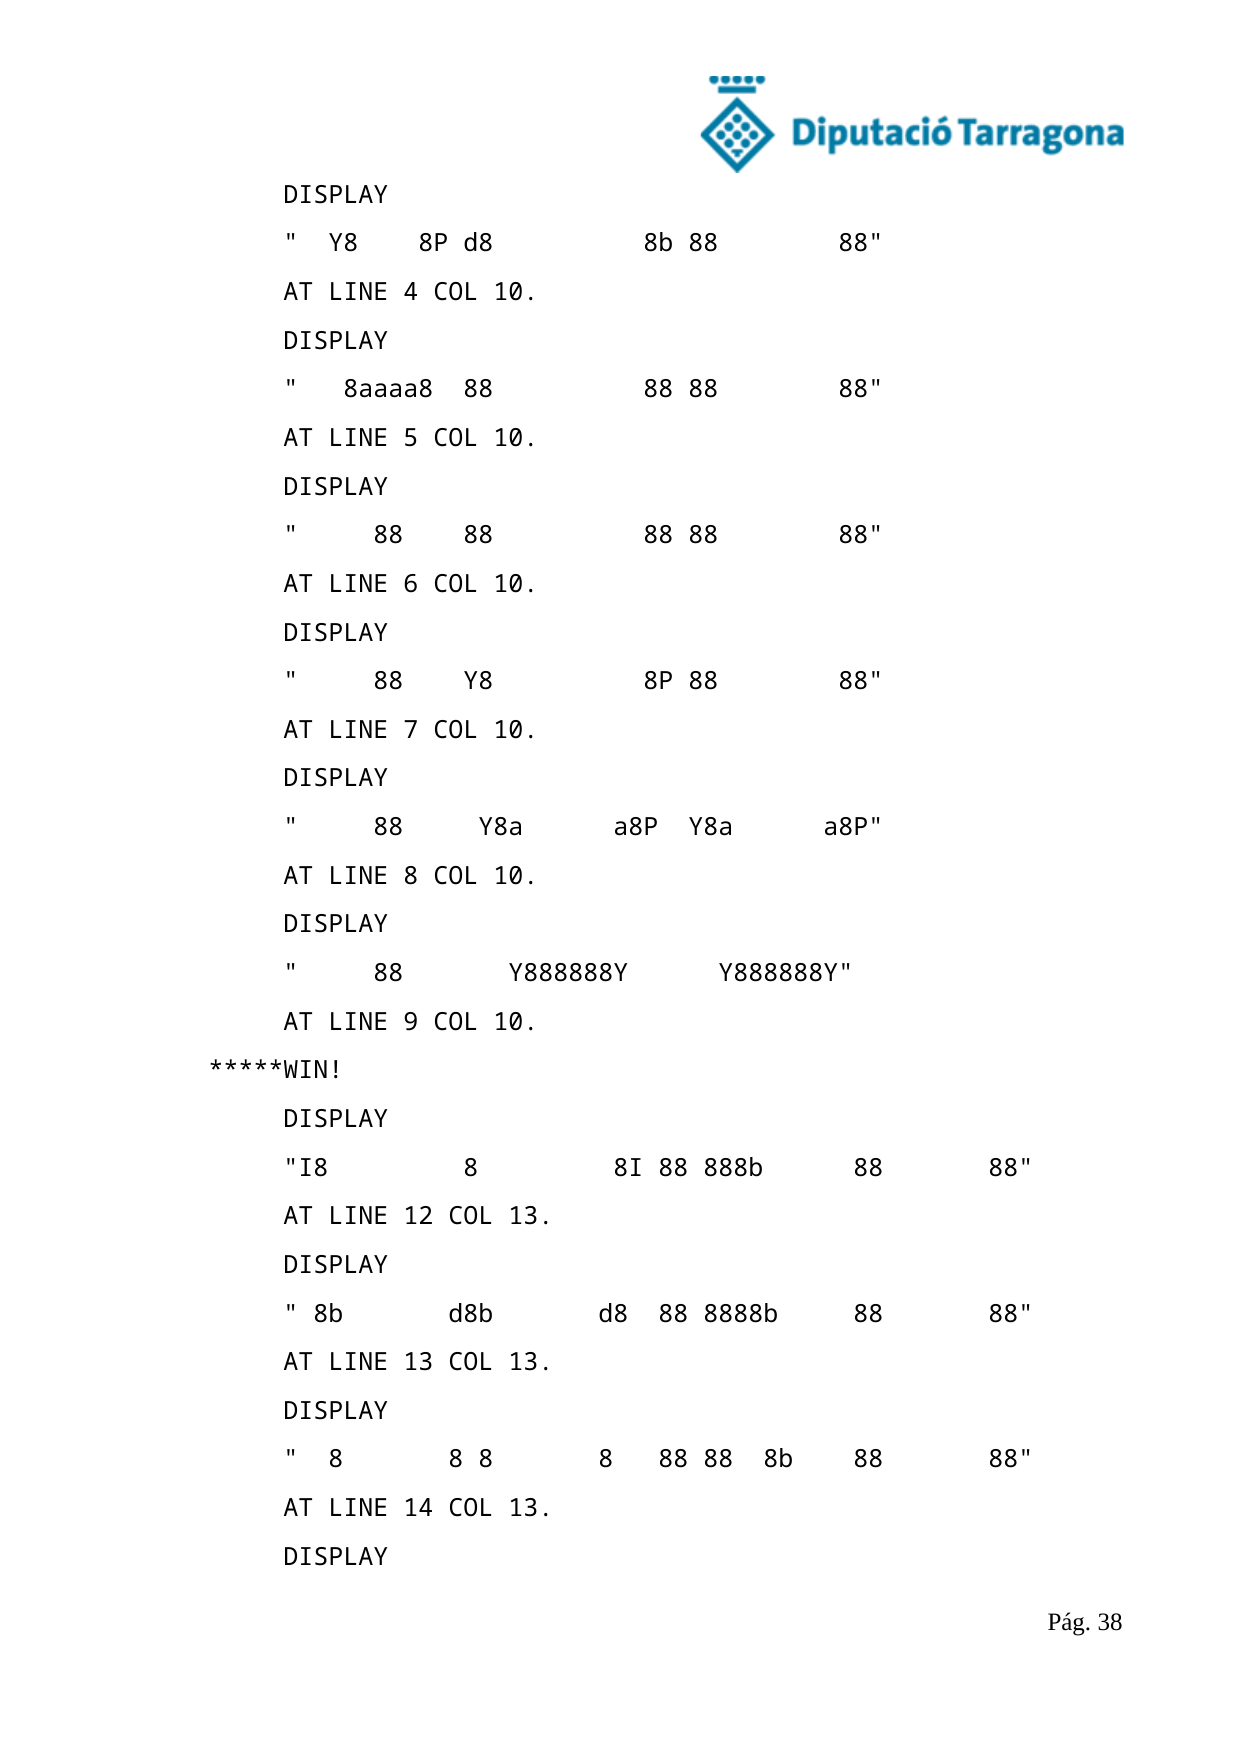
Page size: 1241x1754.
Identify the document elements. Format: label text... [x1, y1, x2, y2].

text AT LINE 12 COL 13. [118, 1198, 1122, 1232]
text " 88 Y888888Y Y888888Y" [118, 955, 1122, 989]
picture [700, 76, 1124, 173]
text DISPLAY [118, 1101, 1122, 1135]
text DISPLAY [118, 176, 1122, 210]
text AT LINE 5 COL 10. [118, 419, 1122, 454]
text AT LINE 4 COL 10. [118, 274, 1122, 308]
text DISPLAY [118, 468, 1122, 502]
text AT LINE 6 COL 10. [118, 566, 1122, 599]
text " 88 Y8a a8P Y8a a8P" [118, 809, 1122, 843]
text " 8 8 8 8 88 88 8b 88 88" [118, 1441, 1122, 1475]
text DISPLAY [118, 906, 1122, 940]
text DISPLAY [118, 614, 1122, 648]
text DISPLAY [118, 1247, 1122, 1281]
text DISPLAY [118, 1538, 1122, 1572]
text *****WIN! [118, 1052, 1122, 1086]
text "I8 8 8I 88 888b 88 88" [118, 1149, 1122, 1183]
text " Y8 8P d8 8b 88 88" [118, 225, 1122, 259]
text " 8b d8b d8 88 8888b 88 88" [118, 1295, 1122, 1329]
text " 88 Y8 8P 88 88" [118, 663, 1122, 697]
text AT LINE 8 COL 10. [118, 857, 1122, 891]
text AT LINE 9 COL 10. [118, 1003, 1122, 1037]
text DISPLAY [118, 1392, 1122, 1427]
text AT LINE 7 COL 10. [118, 711, 1122, 746]
text " 88 88 88 88 88" [118, 517, 1122, 551]
text DISPLAY [118, 322, 1122, 356]
text AT LINE 14 COL 13. [118, 1490, 1122, 1524]
text " 8aaaa8 88 88 88 88" [118, 371, 1122, 405]
text DISPLAY [118, 760, 1122, 794]
text AT LINE 13 COL 13. [118, 1344, 1122, 1378]
